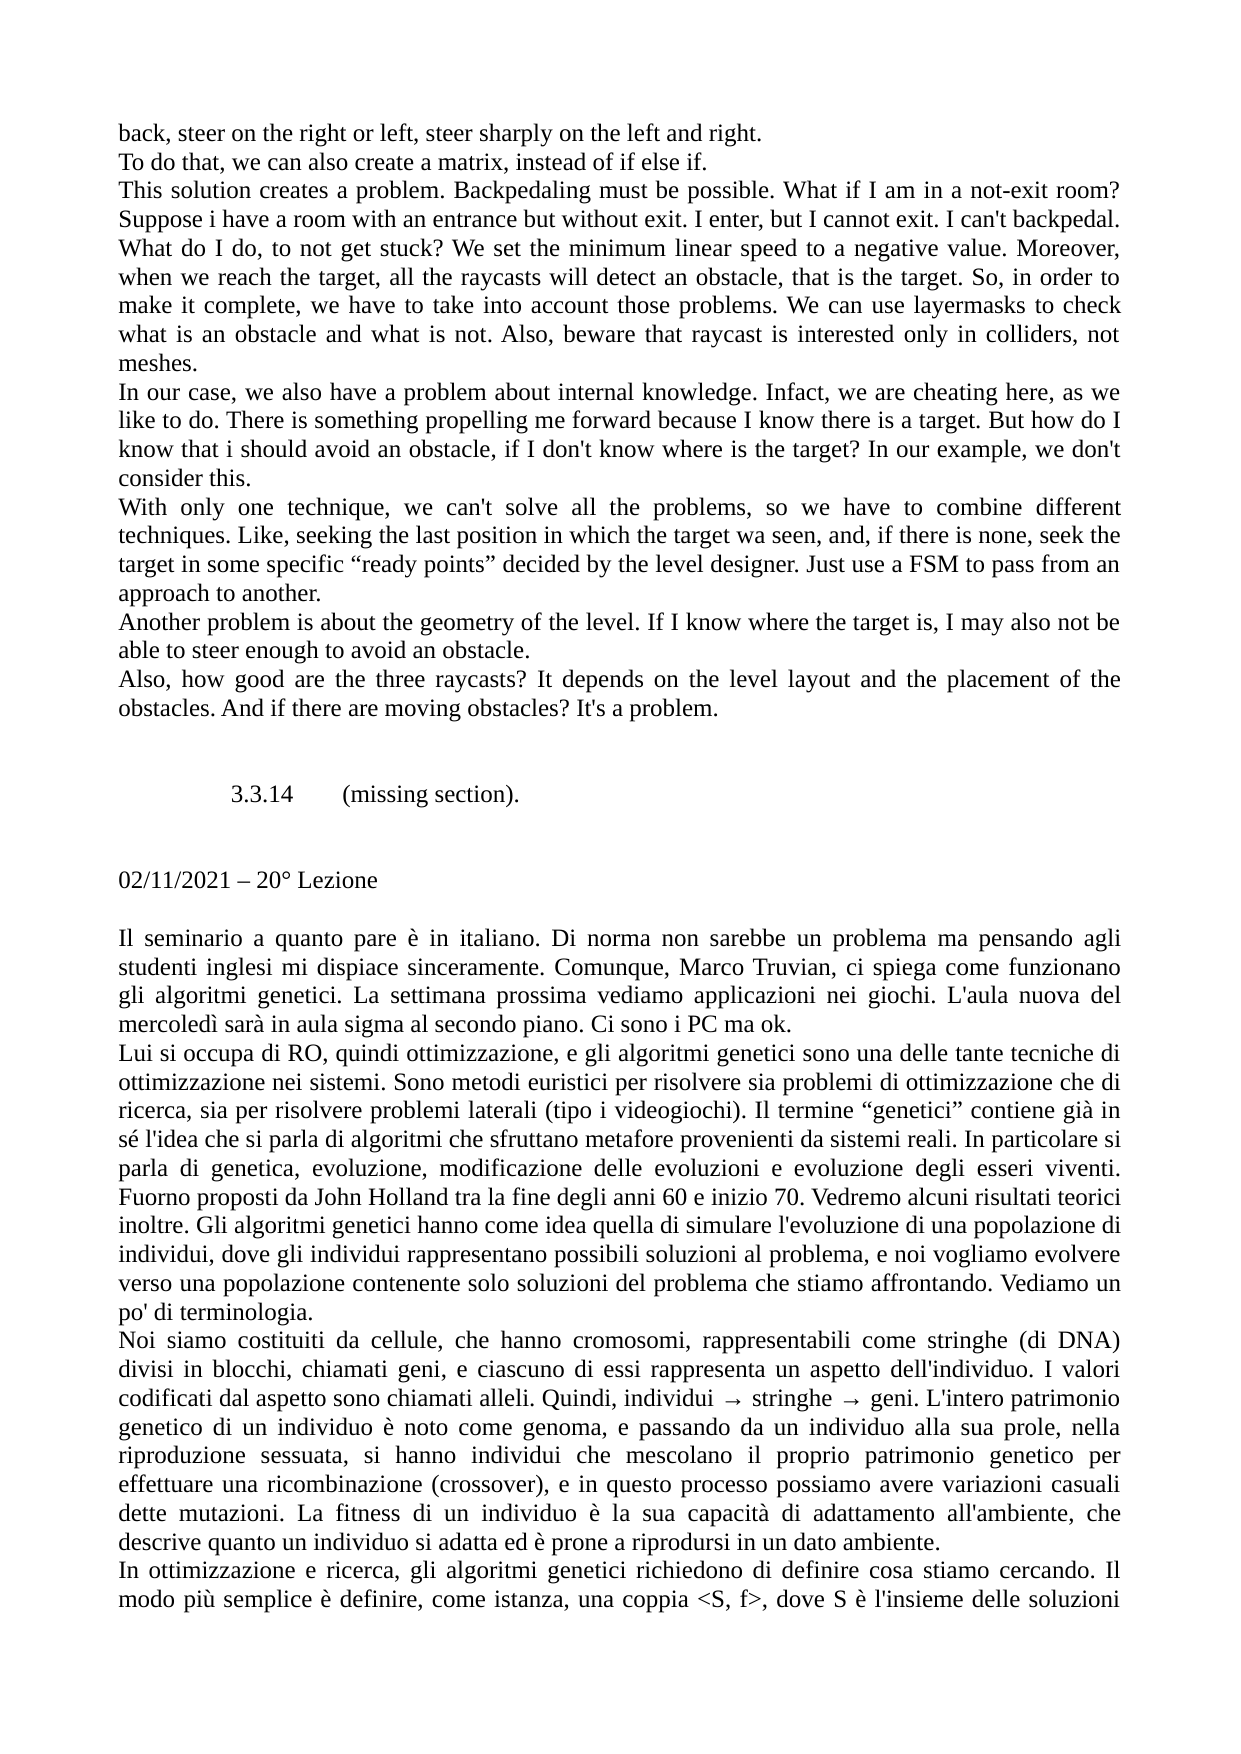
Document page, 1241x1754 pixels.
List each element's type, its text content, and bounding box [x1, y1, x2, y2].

text Il seminario a quanto pare è in italiano. Di norma non sarebbe un problema ma pensando agli studenti inglesi mi dispiace sinceramente. Comunque, Marco Truvian, ci spiega come funzionano gli algoritmi genetici. La settimana prossima vediamo applicazioni nei giochi. L'aula nuova del mercoledì sarà in aula sigma al secondo piano. Ci sono i PC ma ok. [118, 923, 1122, 1038]
text This solution creates a problem. Backpedaling must be possible. What if I am in a not-exit room? Suppose i have a room with an entrance but without exit. I enter, but I cannot exit. I can't backpedal. What do I do, to not get stuck? We set the minimum linear speed to a negative value. Moreover, when we reach the target, all the raycasts will detect an obstacle, that is the target. So, in order to make it complete, we have to take into account those problems. We can use layermasks to check what is an obstacle and what is not. Also, beware that raycast is interested only in colliders, not meshes. [118, 176, 1122, 377]
list (missing section). [231, 779, 1122, 808]
text In ottimizzazione e ricerca, gli algoritmi genetici richiedono di definire cosa stiamo cercando. Il modo più semplice è definire, come istanza, una coppia <S, f>, dove S è l'insieme delle soluzioni [118, 1556, 1122, 1613]
text Another problem is about the geometry of the level. If I know where the target is, I may also not be able to steer enough to avoid an obstacle. [118, 607, 1122, 664]
text With only one technique, we can't solve all the problems, so we have to combine different techniques. Like, seeking the last position in which the target wa seen, and, if there is none, seek the target in some specific “ready points” decided by the level designer. Just use a FSM to pass from an approach to another. [118, 492, 1122, 607]
text Lui si occupa di RO, quindi ottimizzazione, e gli algoritmi genetici sono una delle tante tecniche di ottimizzazione nei sistemi. Sono metodi euristici per risolvere sia problemi di ottimizzazione che di ricerca, sia per risolvere problemi laterali (tipo i videogiochi). Il termine “genetici” contiene già in sé l'idea che si parla di algoritmi che sfruttano metafore provenienti da sistemi reali. In particolare si parla di genetica, evoluzione, modificazione delle evoluzioni e evoluzione degli esseri viventi. Fuorno proposti da John Holland tra la fine degli anni 60 e inizio 70. Vedremo alcuni risultati teorici inoltre. Gli algoritmi genetici hanno come idea quella di simulare l'evoluzione di una popolazione di individui, dove gli individui rappresentano possibili soluzioni al problema, e noi vogliamo evolvere verso una popolazione contenente solo soluzioni del problema che stiamo affrontando. Vediamo un po' di terminologia. [118, 1038, 1122, 1326]
text back, steer on the right or left, steer sharply on the left and right. [118, 118, 1122, 147]
text Noi siamo costituiti da cellule, che hanno cromosomi, rappresentabili come stringhe (di DNA) divisi in blocchi, chiamati geni, e ciascuno di essi rappresenta un aspetto dell'individuo. I valori codificati dal aspetto sono chiamati alleli. Quindi, individui → stringhe → geni. L'intero patrimonio genetico di un individuo è noto come genoma, e passando da un individuo alla sua prole, nella riproduzione sessuata, si hanno individui che mescolano il proprio patrimonio genetico per effettuare una ricombinazione (crossover), e in questo processo possiamo avere variazioni casuali dette mutazioni. La fitness di un individuo è la sua capacità di adattamento all'ambiente, che descrive quanto un individuo si adatta ed è prone a riprodursi in un dato ambiente. [118, 1326, 1122, 1556]
text In our case, we also have a problem about internal knowledge. Infact, we are cheating here, as we like to do. There is something propelling me forward because I know there is a target. But how do I know that i should avoid an obstacle, if I don't know where is the target? In our example, we don't consider this. [118, 377, 1122, 492]
text To do that, we can also create a matrix, instead of if else if. [118, 147, 1122, 176]
text Also, how good are the three raycasts? It depends on the level layout and the placement of the obstacles. And if there are moving obstacles? It's a problem. [118, 664, 1122, 722]
text 02/11/2021 – 20° Lezione [118, 866, 1122, 894]
